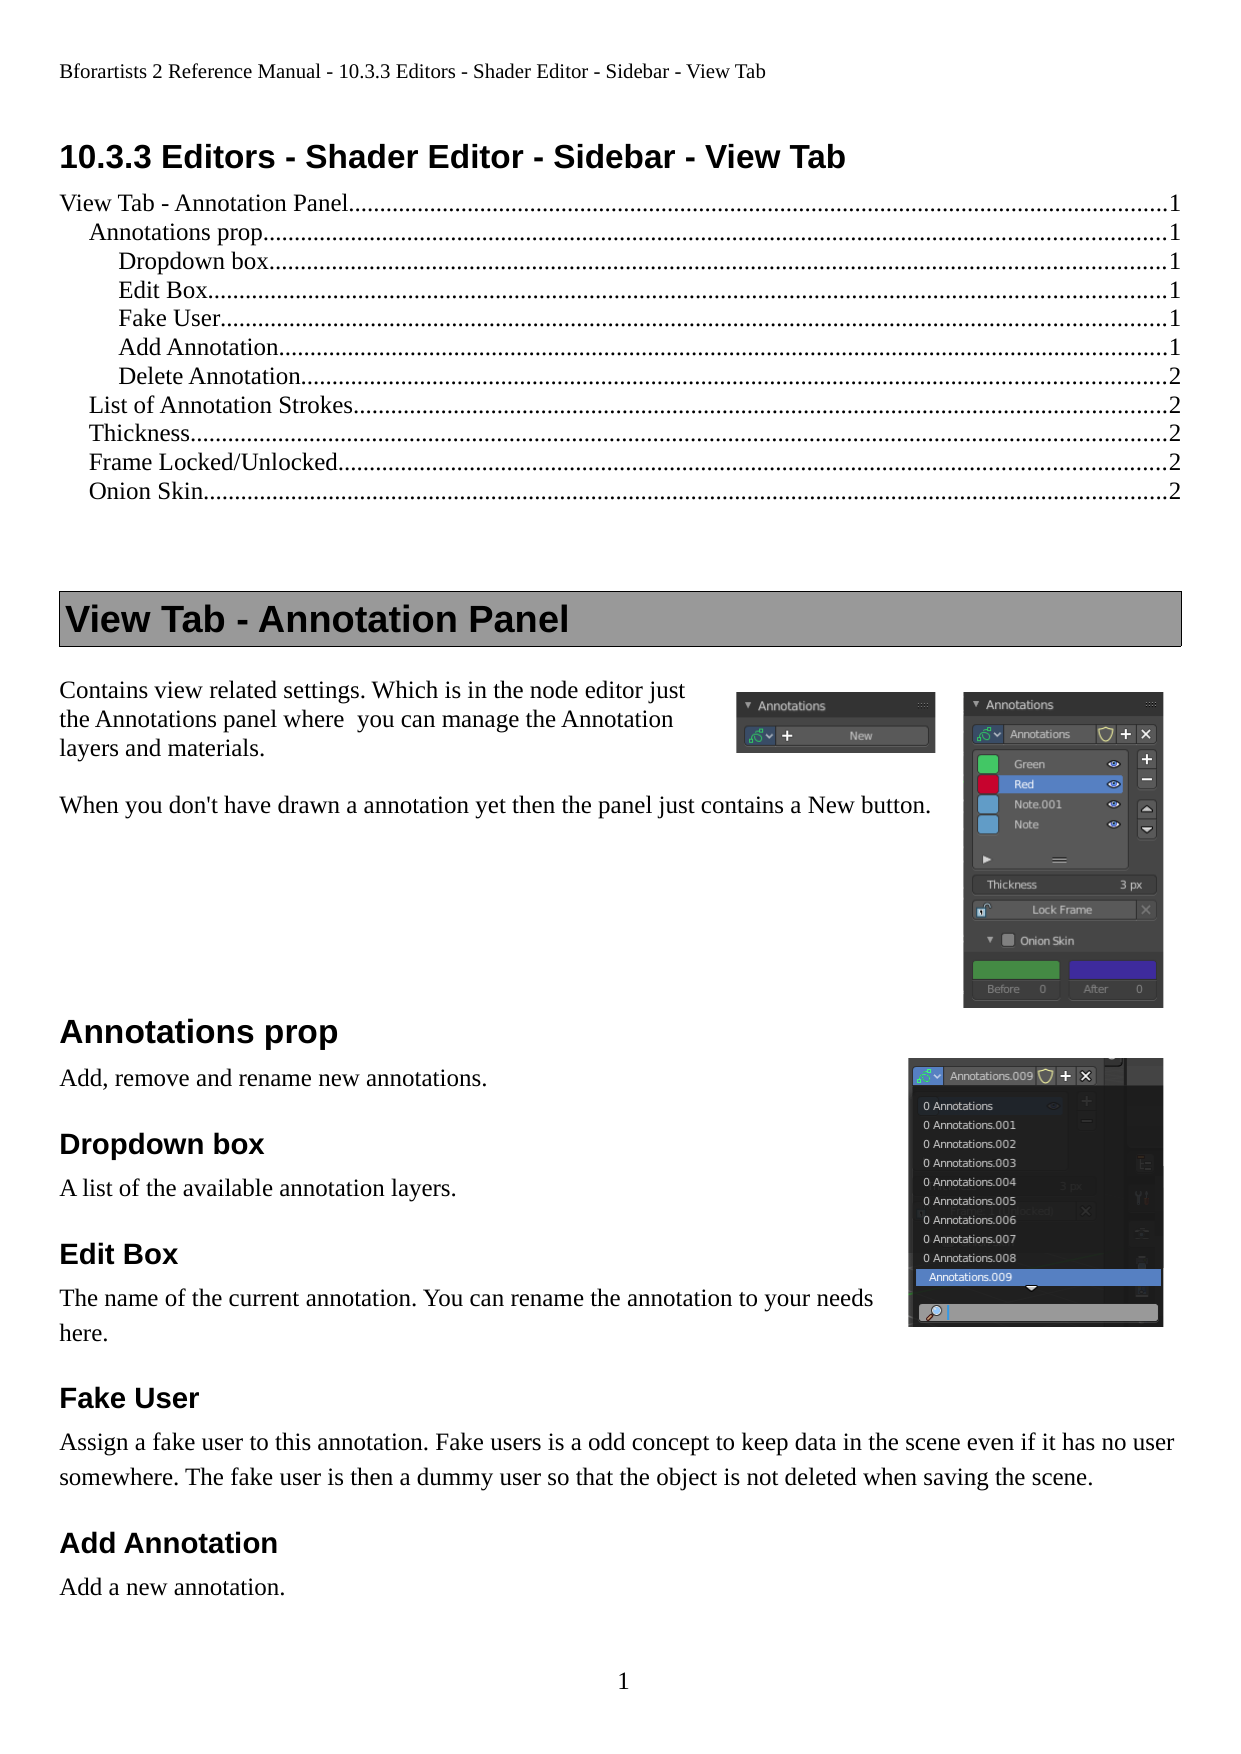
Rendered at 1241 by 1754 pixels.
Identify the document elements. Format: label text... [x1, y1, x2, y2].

text Delete Annotation 2 [118, 361, 1181, 390]
subtitle Annotations prop [59, 1012, 1181, 1051]
subtitle [1164, 1127, 1181, 1161]
text Add Annotation 1 [118, 332, 1181, 361]
text The name of the current annotation. You can rename the annotation to your needs here. [59, 1283, 1181, 1346]
text When you don't have drawn a annotation yet then the panel just contains a New button. [59, 790, 963, 819]
subtitle Dropdown box [59, 1127, 908, 1161]
text Onion Skin 2 [88, 476, 1181, 505]
text Edit Box 1 [118, 275, 1181, 303]
subtitle Add Annotation [59, 1526, 1181, 1559]
text View Tab - Annotation Panel 1 [59, 188, 1181, 217]
text A list of the available annotation layers. [59, 1173, 908, 1202]
text Frame Locked/Unlocked 2 [88, 447, 1181, 476]
subtitle 10.3.3 Editors - Shader Editor - Sidebar - View Tab [59, 138, 1181, 176]
text Thickness 2 [88, 418, 1181, 447]
table_header View Tab - Annotation Panel [60, 592, 1181, 646]
subtitle Fake User [59, 1381, 1181, 1415]
picture [736, 692, 936, 753]
text Dropdown box 1 [118, 246, 1181, 275]
picture [908, 1058, 1164, 1327]
text Add a new annotation. [59, 1572, 1181, 1601]
subtitle [1164, 1237, 1181, 1271]
text Assign a fake user to this annotation. Fake users is a odd concept to keep data in the scene even if it has no user somewhere. The fake user is then a dummy user so that the object is not deleted when saving the scene. [59, 1427, 1181, 1491]
text Annotations prop 1 [88, 217, 1181, 246]
text Add, remove and rename new annotations. [59, 1063, 908, 1092]
text Fake User 1 [118, 303, 1181, 332]
subtitle Edit Box [59, 1237, 908, 1271]
text List of Annotation Strokes 2 [88, 390, 1181, 418]
picture [963, 692, 1164, 1008]
text Contains view related settings. Which is in the node editor just the Annotations panel where you can manage the Annotation layers and materials. [59, 675, 1181, 761]
